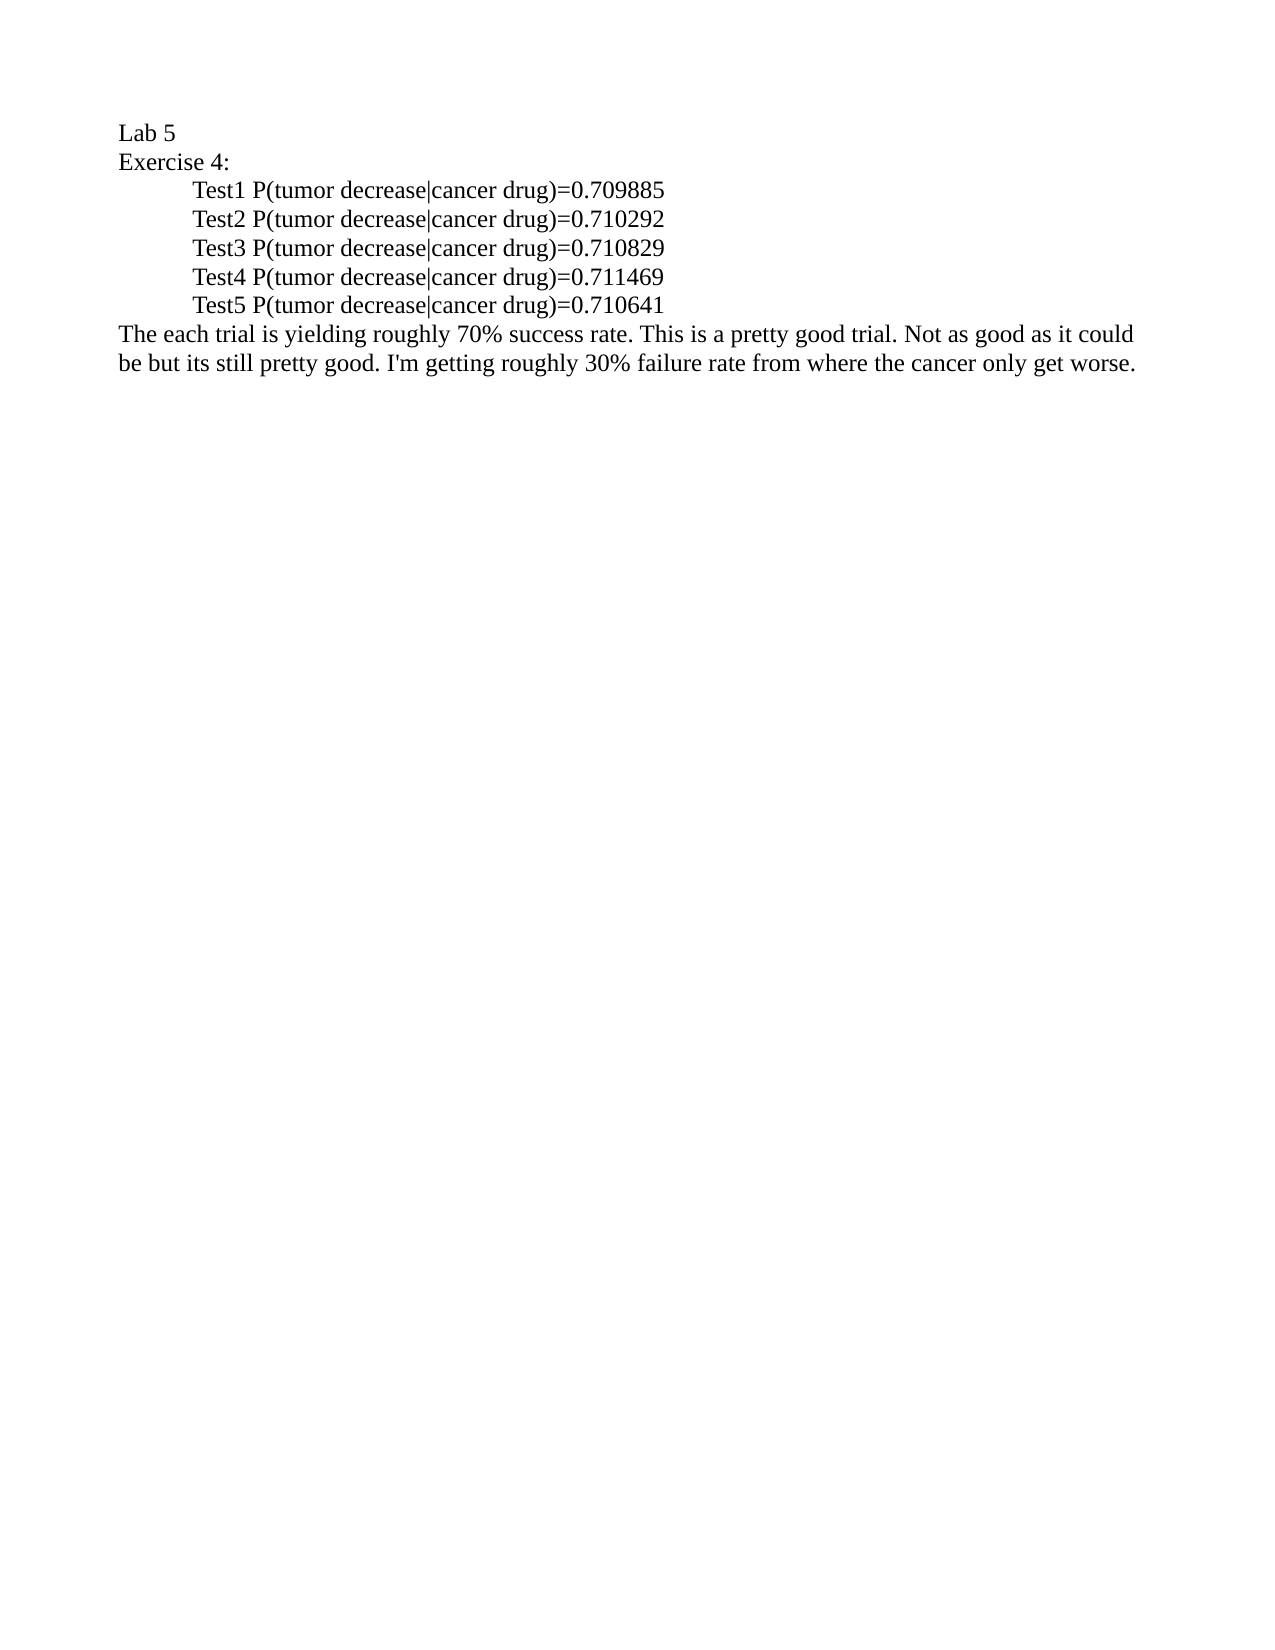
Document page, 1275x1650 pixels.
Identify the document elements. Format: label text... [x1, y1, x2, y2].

text Exercise 4: [118, 147, 1157, 176]
text Lab 5 [118, 118, 1157, 147]
text Test1 P(tumor decrease|cancer drug)=0.709885 [118, 176, 1157, 204]
text Test3 P(tumor decrease|cancer drug)=0.710829 [118, 233, 1157, 262]
text Test5 P(tumor decrease|cancer drug)=0.710641 [118, 291, 1157, 319]
text The each trial is yielding roughly 70% success rate. This is a pretty good trial. Not as good as it could be but its still pretty good. I'm getting roughly 30% failure rate from where the cancer only get worse. [118, 319, 1157, 377]
text Test4 P(tumor decrease|cancer drug)=0.711469 [118, 262, 1157, 291]
text Test2 P(tumor decrease|cancer drug)=0.710292 [118, 204, 1157, 233]
